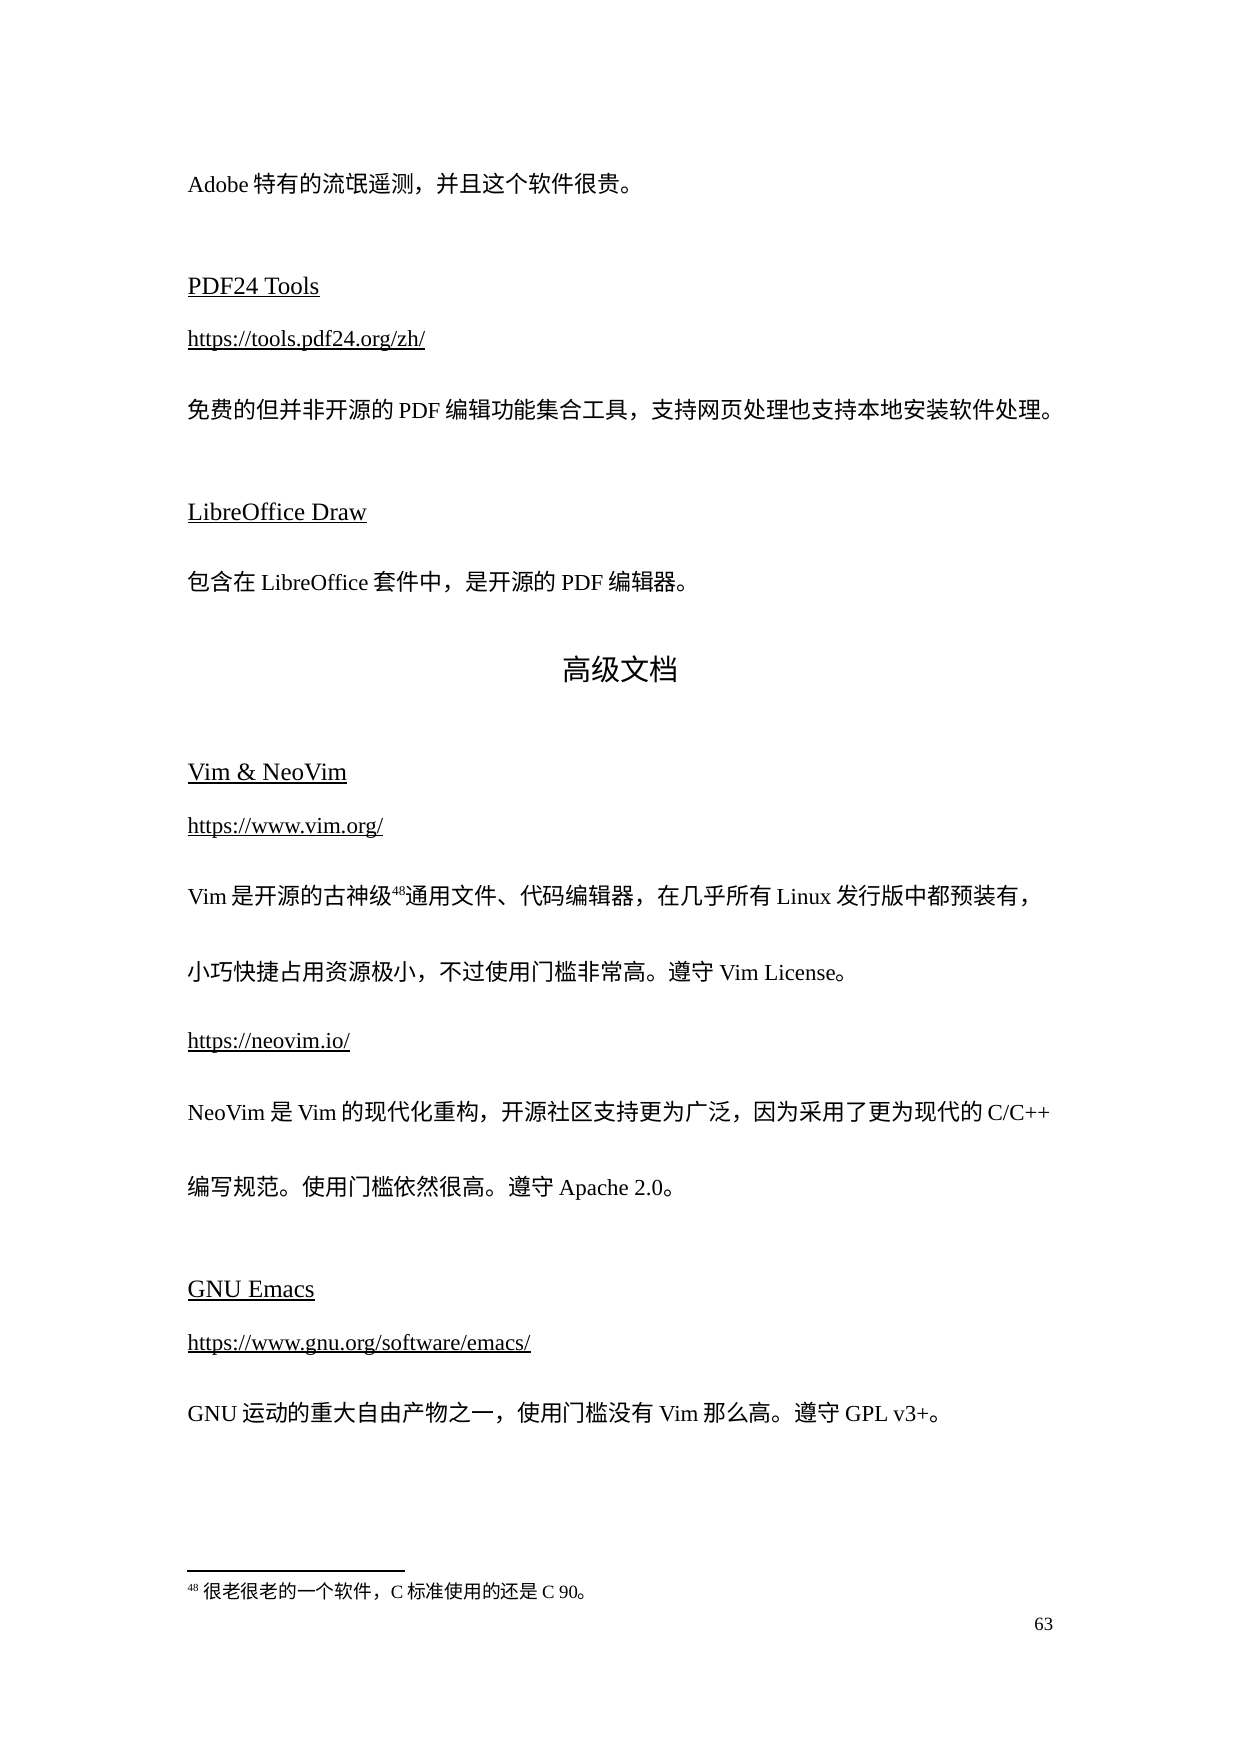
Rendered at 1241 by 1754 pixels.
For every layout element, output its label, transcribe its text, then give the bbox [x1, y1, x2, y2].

text Vim是开源的古神级通用文件、代码编辑器，在几乎所有Linux发行版中都预装有，小巧快捷占用资源极小，不过使用门槛非常高。遵守Vim License。 [187, 862, 1053, 1002]
text https://www.gnu.org/software/emacs/ [187, 1326, 1053, 1358]
subtitle PDF24 Tools [187, 269, 1053, 302]
text GNU运动的重大自由产物之一，使用门槛没有Vim那么高。遵守GPL v3+。 [187, 1379, 1053, 1444]
text 包含在LibreOffice套件中，是开源的PDF编辑器。 [187, 548, 1053, 613]
subtitle LibreOffice Draw [187, 495, 1053, 527]
text 免费的但并非开源的PDF编辑功能集合工具，支持网页处理也支持本地安装软件处理。 [187, 376, 1053, 441]
text Adobe特有的流氓遥测，并且这个软件很贵。 [187, 150, 1053, 215]
text https://neovim.io/ [187, 1024, 1053, 1057]
subtitle 高级文档 [187, 635, 1053, 700]
text NeoVim是Vim的现代化重构，开源社区支持更为广泛，因为采用了更为现代的C/C++编写规范。使用门槛依然很高。遵守Apache 2.0。 [187, 1078, 1053, 1218]
subtitle GNU Emacs [187, 1272, 1053, 1305]
text https://www.vim.org/ [187, 809, 1053, 841]
subtitle Vim & NeoVim [187, 756, 1053, 788]
text https://tools.pdf24.org/zh/ [187, 322, 1053, 355]
text 很老很老的一个软件，C标准使用的还是C 90。 [187, 1577, 1053, 1604]
